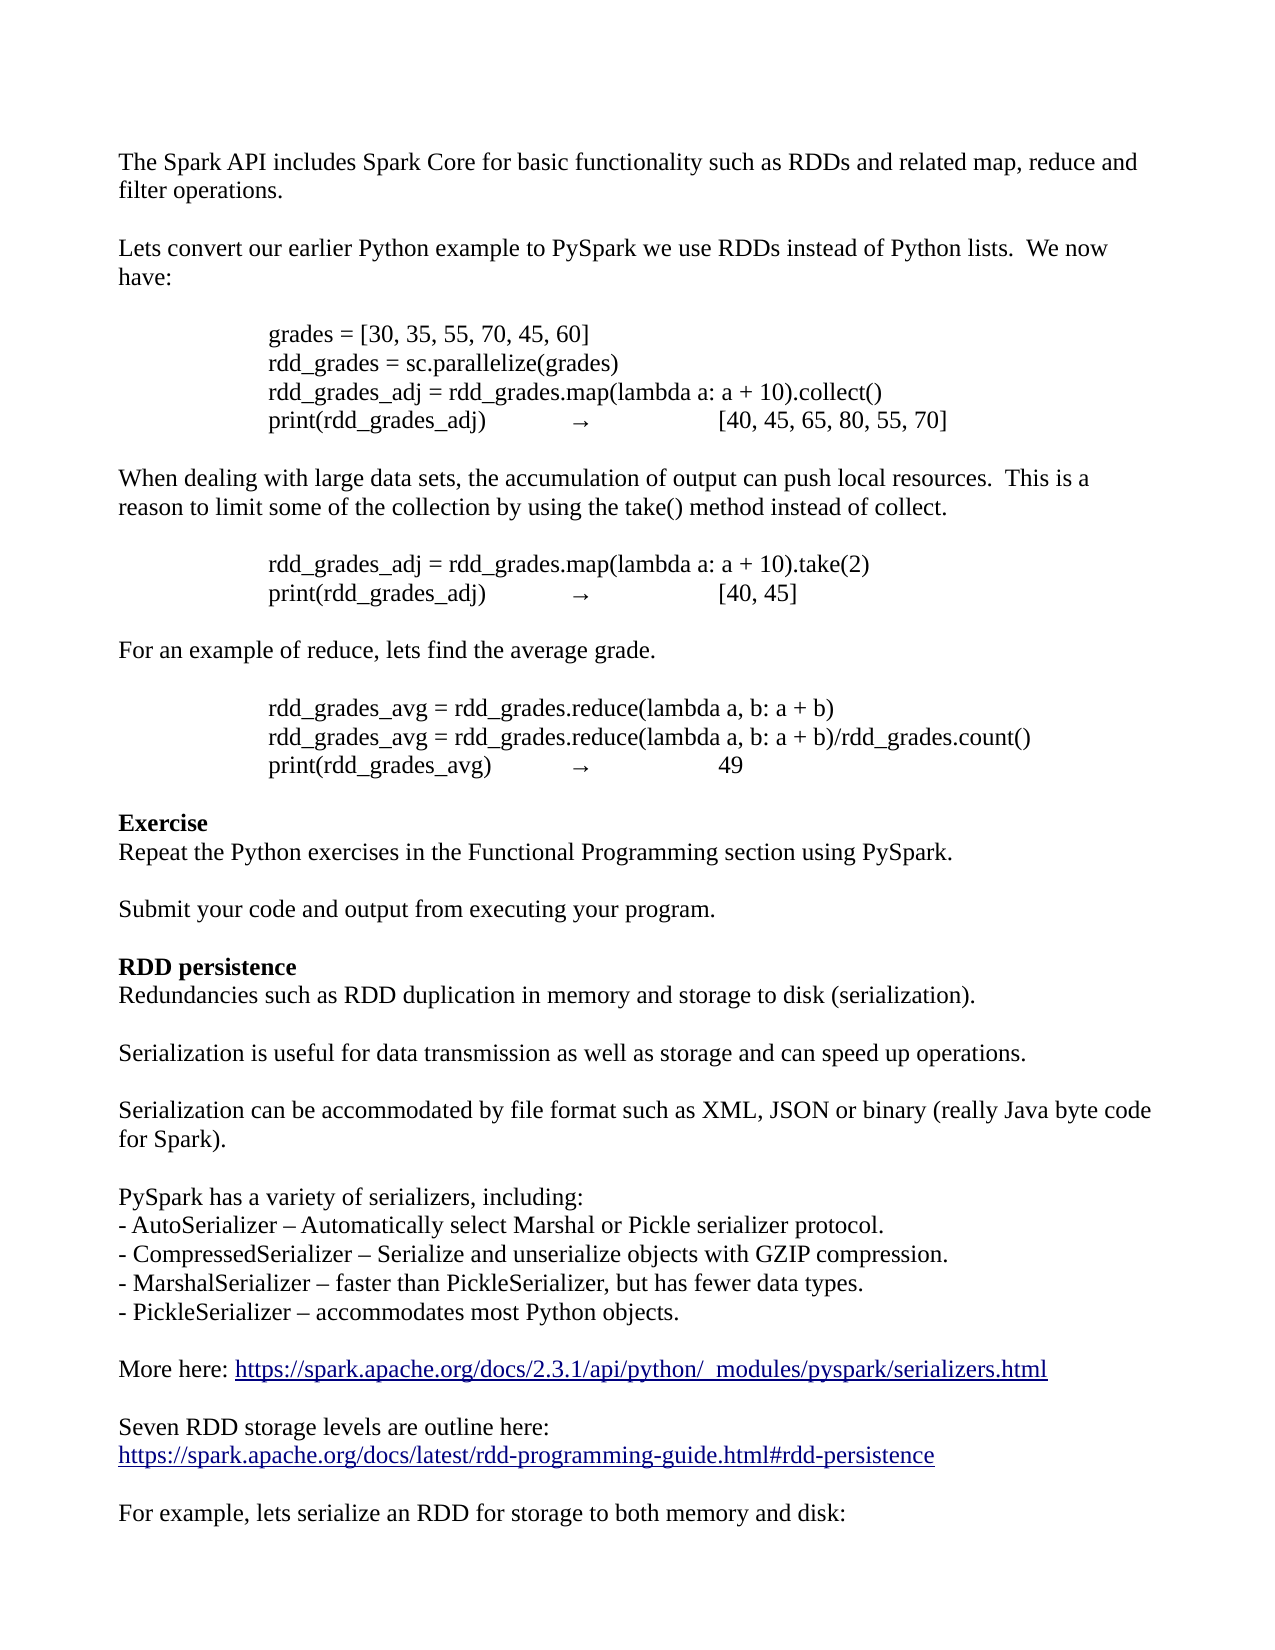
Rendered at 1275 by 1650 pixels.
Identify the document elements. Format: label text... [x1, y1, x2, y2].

text Seven RDD storage levels are outline here: [118, 1412, 1157, 1441]
text rdd_grades_avg = rdd_grades.reduce(lambda a, b: a + b)/rdd_grades.count() [118, 722, 1157, 751]
text More here: https://spark.apache.org/docs/2.3.1/api/python/_modules/pyspark/serializers.html [118, 1354, 1157, 1383]
text Serialization can be accommodated by file format such as XML, JSON or binary (really Java byte code for Spark). [118, 1096, 1157, 1153]
text print(rdd_grades_adj) → [40, 45] [118, 578, 1157, 607]
text When dealing with large data sets, the accumulation of output can push local resources. This is a reason to limit some of the collection by using the take() method instead of collect. [118, 463, 1157, 521]
text The Spark API includes Spark Core for basic functionality such as RDDs and related map, reduce and filter operations. [118, 147, 1157, 204]
text rdd_grades = sc.parallelize(grades) [118, 348, 1157, 377]
text Lets convert our earlier Python example to PySpark we use RDDs instead of Python lists. We now have: [118, 233, 1157, 291]
text For example, lets serialize an RDD for storage to both memory and disk: [118, 1498, 1157, 1527]
text - CompressedSerializer – Serialize and unserialize objects with GZIP compression. [118, 1239, 1157, 1268]
text PySpark has a variety of serializers, including: [118, 1182, 1157, 1211]
text Submit your code and output from executing your program. [118, 894, 1157, 923]
text rdd_grades_adj = rdd_grades.map(lambda a: a + 10).collect() [118, 377, 1157, 406]
text Redundancies such as RDD duplication in memory and storage to disk (serialization). [118, 981, 1157, 1009]
text rdd_grades_adj = rdd_grades.map(lambda a: a + 10).take(2) [118, 549, 1157, 578]
text - AutoSerializer – Automatically select Marshal or Pickle serializer protocol. [118, 1211, 1157, 1239]
text print(rdd_grades_adj) → [40, 45, 65, 80, 55, 70] [118, 406, 1157, 434]
text - PickleSerializer – accommodates most Python objects. [118, 1297, 1157, 1326]
text grades = [30, 35, 55, 70, 45, 60] [118, 319, 1157, 348]
text For an example of reduce, lets find the average grade. [118, 636, 1157, 664]
text https://spark.apache.org/docs/latest/rdd-programming-guide.html#rdd-persistence [118, 1441, 1157, 1469]
text Repeat the Python exercises in the Functional Programming section using PySpark. [118, 837, 1157, 866]
text print(rdd_grades_avg) → 49 [118, 751, 1157, 779]
text rdd_grades_avg = rdd_grades.reduce(lambda a, b: a + b) [118, 693, 1157, 722]
text RDD persistence [118, 952, 1157, 981]
text Serialization is useful for data transmission as well as storage and can speed up operations. [118, 1038, 1157, 1067]
text Exercise [118, 808, 1157, 837]
text - MarshalSerializer – faster than PickleSerializer, but has fewer data types. [118, 1268, 1157, 1297]
